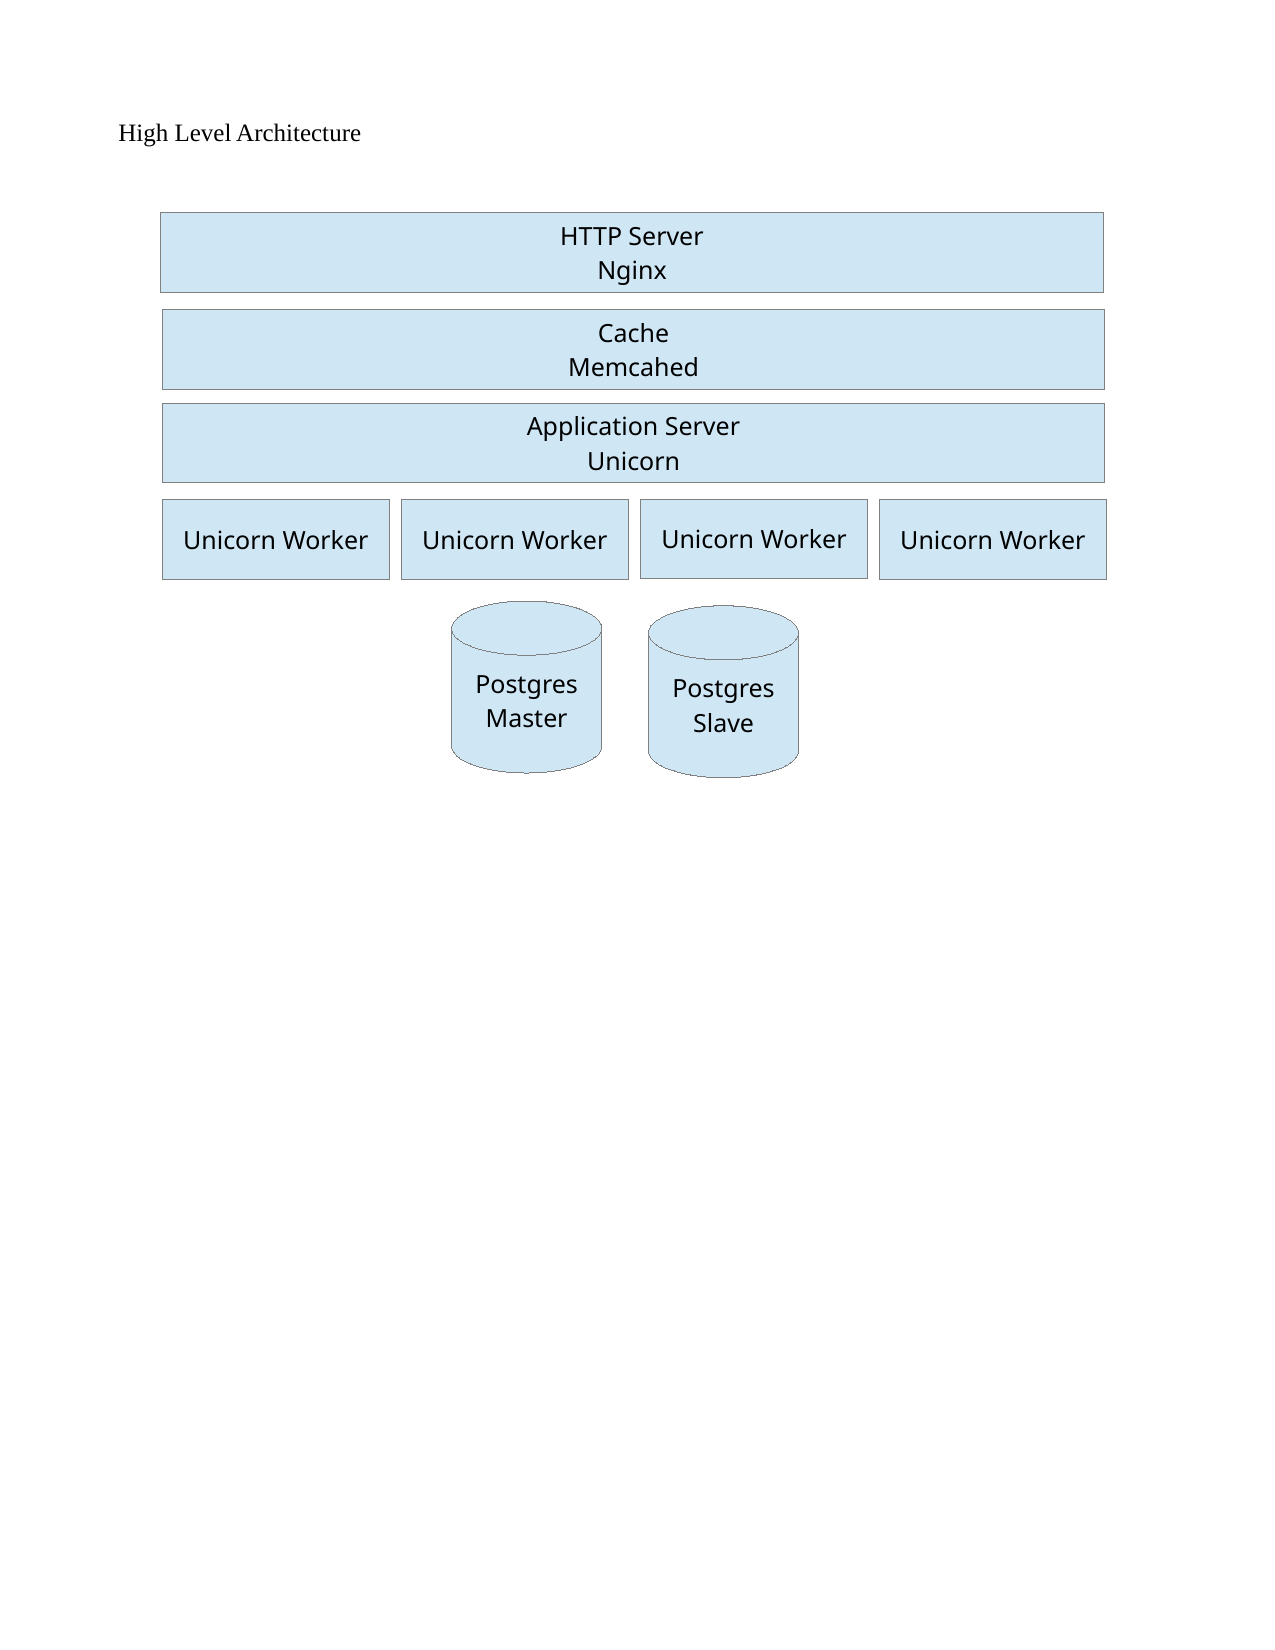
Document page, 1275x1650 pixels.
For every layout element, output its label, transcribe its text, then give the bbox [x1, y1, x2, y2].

text High Level Architecture [118, 118, 1157, 147]
